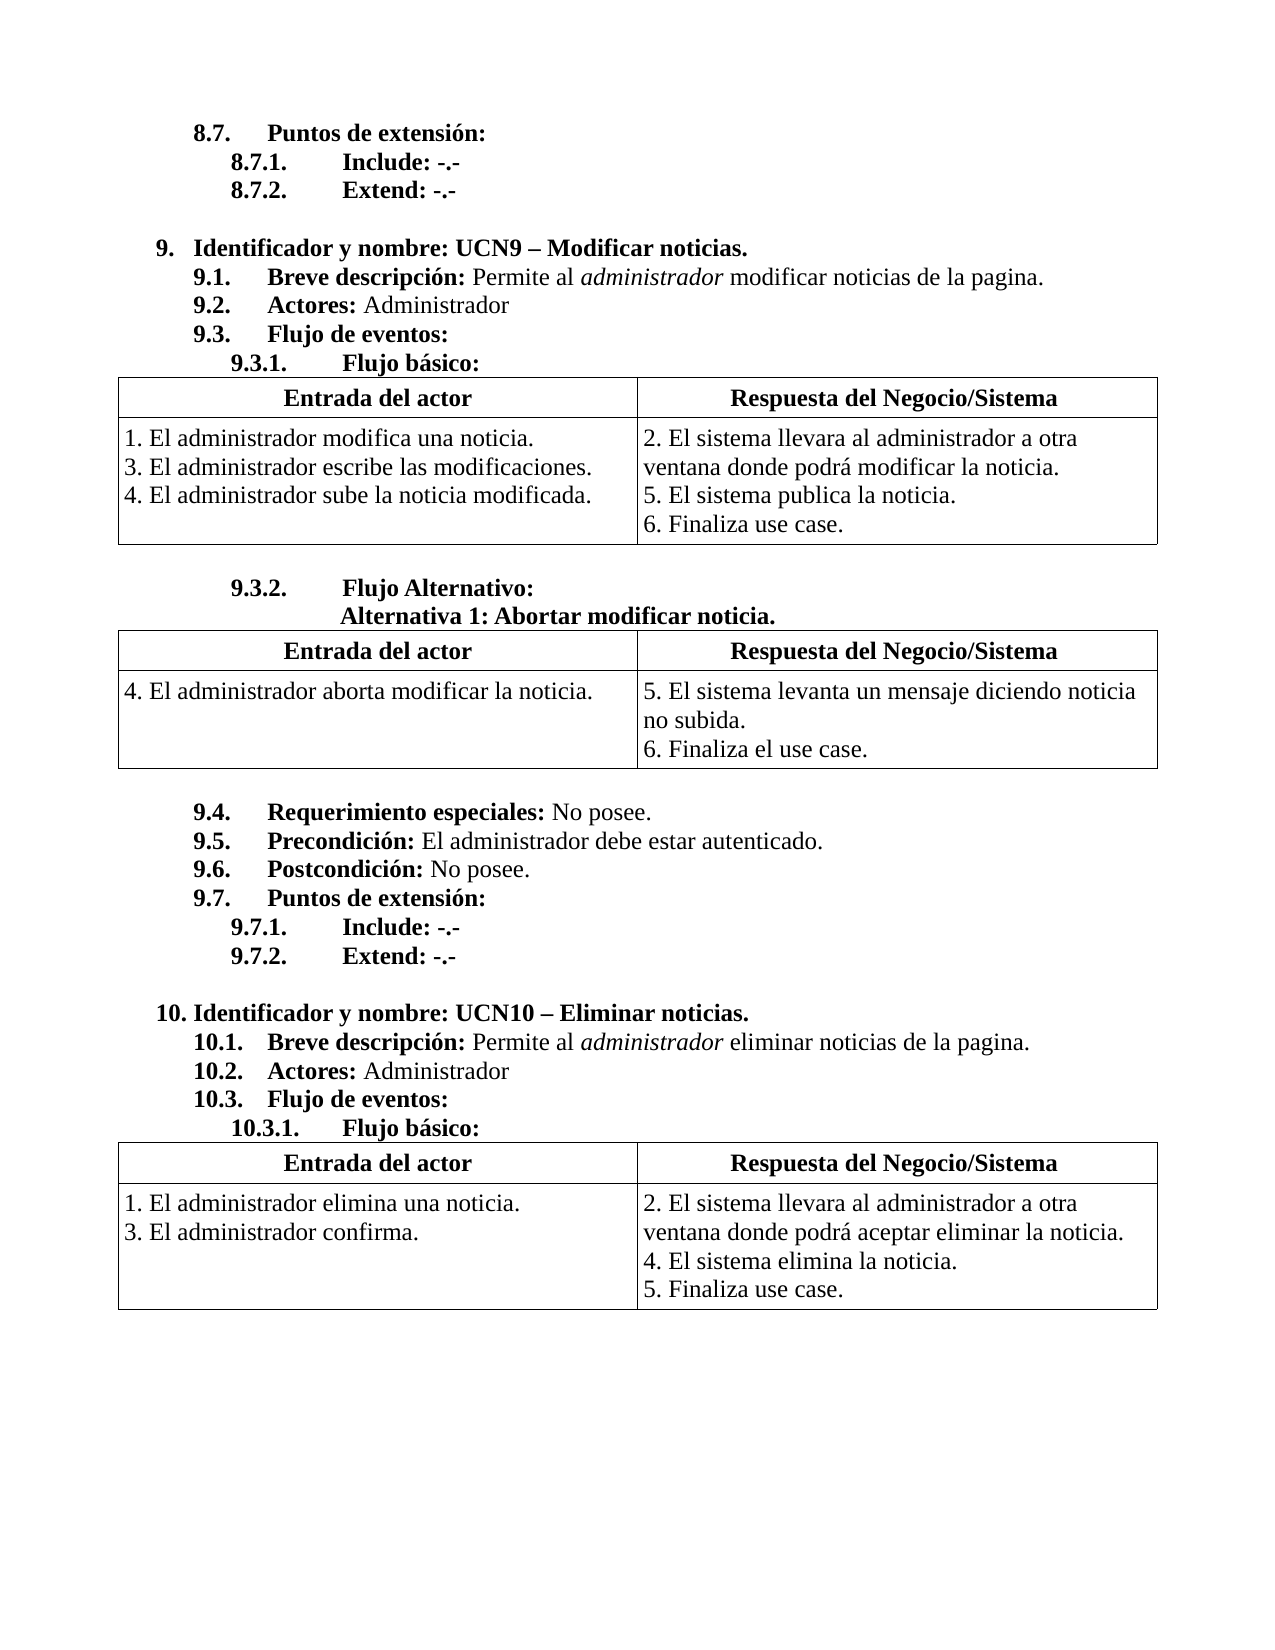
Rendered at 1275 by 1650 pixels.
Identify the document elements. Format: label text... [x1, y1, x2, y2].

table_header Respuesta del Negocio/Sistema [638, 1143, 1157, 1182]
table_cell 4. El administrador aborta modificar la noticia. [119, 671, 637, 768]
list Breve descripción: Permite al administrador eliminar noticias de la pagina. [193, 1027, 1157, 1056]
list Identificador y nombre: UCN10 – Eliminar noticias. [156, 998, 1157, 1027]
list Requerimiento especiales: No posee. [193, 797, 1157, 826]
list Actores: Administrador [193, 1056, 1157, 1084]
list Flujo de eventos: [193, 1084, 1157, 1113]
table_header Entrada del actor [119, 631, 637, 670]
table_cell 1. El administrador elimina una noticia. 3. El administrador confirma. [119, 1184, 637, 1309]
list Puntos de extensión: [193, 883, 1157, 912]
list Flujo de eventos: [193, 319, 1157, 348]
table_cell 5. El sistema levanta un mensaje diciendo noticia no subida. 6. Finaliza el use case. [638, 671, 1157, 768]
list Include: -.- [231, 912, 1157, 941]
table_cell 2. El sistema llevara al administrador a otra ventana donde podrá modificar la noticia. 5. El sistema publica la noticia. 6. Finaliza use case. [638, 418, 1157, 544]
list Flujo Alternativo: [231, 573, 1157, 601]
list Precondición: El administrador debe estar autenticado. [193, 826, 1157, 854]
list Extend: -.- [231, 941, 1157, 969]
table_header Entrada del actor [119, 1143, 637, 1182]
table_header Entrada del actor [119, 378, 637, 417]
text Alternativa 1: Abortar modificar noticia. [118, 601, 1157, 630]
table_cell 1. El administrador modifica una noticia. 3. El administrador escribe las modificaciones. 4. El administrador sube la noticia modificada. [119, 418, 637, 544]
list Postcondición: No posee. [193, 854, 1157, 883]
list Breve descripción: Permite al administrador modificar noticias de la pagina. [193, 262, 1157, 291]
list Include: -.- [231, 147, 1157, 176]
list Actores: Administrador [193, 291, 1157, 319]
table_header Respuesta del Negocio/Sistema [638, 378, 1157, 417]
list Identificador y nombre: UCN9 – Modificar noticias. [156, 233, 1157, 262]
list Flujo básico: [231, 348, 1157, 377]
list Extend: -.- [231, 176, 1157, 204]
table_header Respuesta del Negocio/Sistema [638, 631, 1157, 670]
list Flujo básico: [231, 1113, 1157, 1142]
table_cell 2. El sistema llevara al administrador a otra ventana donde podrá aceptar eliminar la noticia. 4. El sistema elimina la noticia. 5. Finaliza use case. [638, 1184, 1157, 1309]
list Puntos de extensión: [193, 118, 1157, 147]
